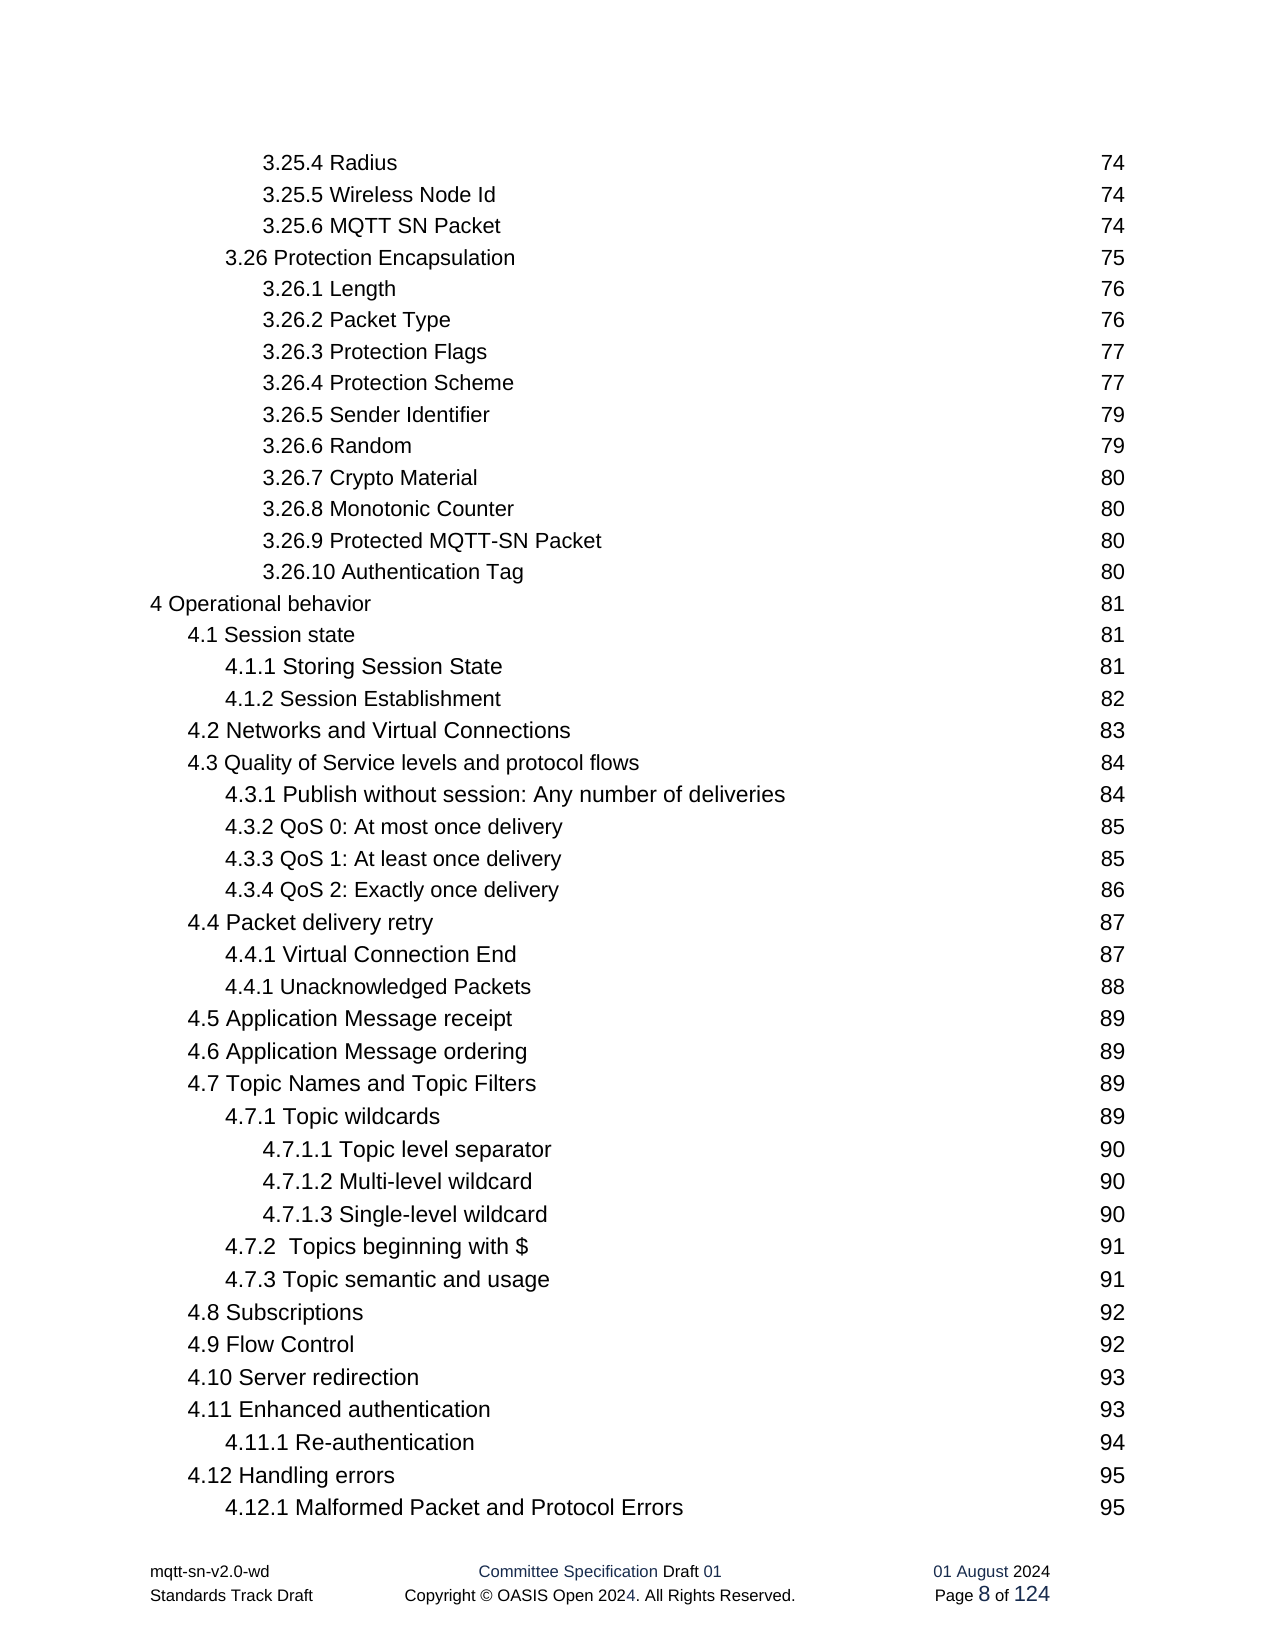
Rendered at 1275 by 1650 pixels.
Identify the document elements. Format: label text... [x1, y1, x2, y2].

text 3.26 Protection Encapsulation 75 [225, 244, 1125, 269]
text 4.6 Application Message ordering 89 [187, 1038, 1125, 1064]
text 4.12.1 Malformed Packet and Protocol Errors 95 [225, 1494, 1125, 1521]
text 4.4 Packet delivery retry 87 [187, 908, 1125, 935]
text 3.26.3 Protection Flags 77 [262, 339, 1125, 364]
text 4.1.2 Session Establishment 82 [225, 686, 1125, 711]
text 3.26.6 Random 79 [262, 433, 1125, 458]
text 3.26.4 Protection Scheme 77 [262, 370, 1125, 395]
text 4.1.1 Storing Session State 81 [225, 653, 1125, 680]
text 3.26.8 Monotonic Counter 80 [262, 496, 1125, 521]
text 4.4.1 Virtual Connection End 87 [225, 941, 1125, 967]
text 4.11.1 Re-authentication 94 [225, 1429, 1125, 1455]
text 3.26.2 Packet Type 76 [262, 307, 1125, 332]
text 4.7.3 Topic semantic and usage 91 [225, 1266, 1125, 1292]
text 4.3.1 Publish without session: Any number of deliveries 84 [225, 781, 1125, 808]
text 4.10 Server redirection 93 [187, 1364, 1125, 1390]
text 4.12 Handling errors 95 [187, 1462, 1125, 1488]
text 3.25.5 Wireless Node Id 74 [262, 181, 1125, 207]
text 4.7.1 Topic wildcards 89 [225, 1103, 1125, 1129]
text 3.26.1 Length 76 [262, 276, 1125, 301]
text 4.7 Topic Names and Topic Filters 89 [187, 1070, 1125, 1097]
text 4.5 Application Message receipt 89 [187, 1005, 1125, 1031]
text 4.7.1.2 Multi-level wildcard 90 [262, 1168, 1125, 1194]
text 3.26.7 Crypto Material 80 [262, 464, 1125, 490]
text 4.11 Enhanced authentication 93 [187, 1396, 1125, 1423]
text 3.25.4 Radius 74 [262, 150, 1125, 175]
text 4.9 Flow Control 92 [187, 1331, 1125, 1357]
text 4 Operational behavior 81 [150, 590, 1125, 616]
text 4.7.1.3 Single-level wildcard 90 [262, 1201, 1125, 1227]
text 4.7.1.1 Topic level separator 90 [262, 1136, 1125, 1162]
text 4.2 Networks and Virtual Connections 83 [187, 717, 1125, 744]
text 4.1 Session state 81 [187, 622, 1125, 647]
text 4.7.2 Topics beginning with $ 91 [225, 1233, 1125, 1260]
text 4.3.2 QoS 0: At most once delivery 85 [225, 814, 1125, 839]
text 3.25.6 MQTT SN Packet 74 [262, 213, 1125, 238]
text 3.26.5 Sender Identifier 79 [262, 402, 1125, 427]
text 3.26.10 Authentication Tag 80 [262, 559, 1125, 584]
text 4.3.4 QoS 2: Exactly once delivery 86 [225, 877, 1125, 902]
text 4.4.1 Unacknowledged Packets 88 [225, 974, 1125, 999]
text 4.3 Quality of Service levels and protocol flows 84 [187, 750, 1125, 775]
text 4.3.3 QoS 1: At least once delivery 85 [225, 846, 1125, 871]
text 4.8 Subscriptions 92 [187, 1298, 1125, 1325]
text 3.26.9 Protected MQTT-SN Packet 80 [262, 527, 1125, 553]
